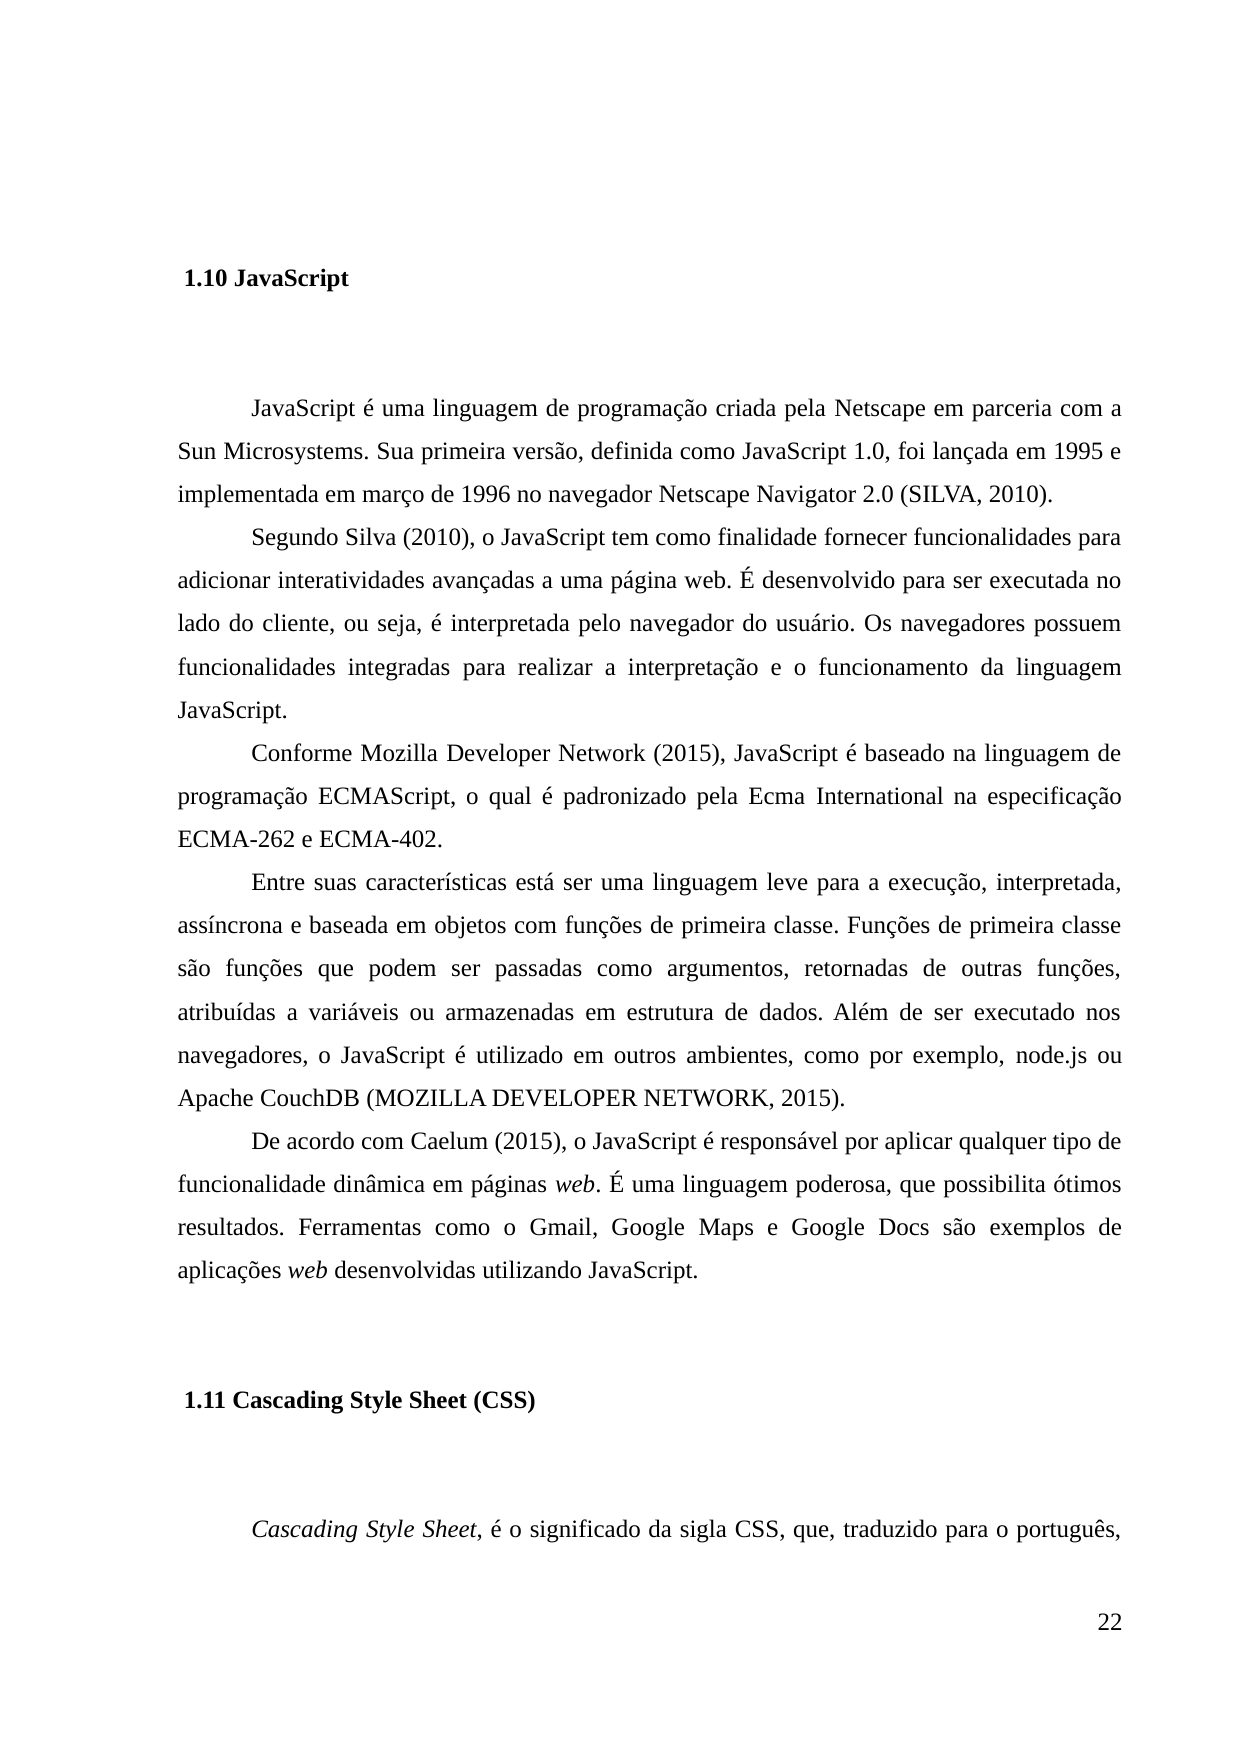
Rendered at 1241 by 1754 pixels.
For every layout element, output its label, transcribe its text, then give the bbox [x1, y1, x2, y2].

text De acordo com Caelum (2015), o JavaScript é responsável por aplicar qualquer tipo de funcionalidade dinâmica em páginas web. É uma linguagem poderosa, que possibilita ótimos resultados. Ferramentas como o Gmail, Google Maps e Google Docs são exemplos de aplicações web desenvolvidas utilizando JavaScript. [177, 1126, 1122, 1284]
subtitle JavaScript [177, 263, 1122, 292]
text Conforme Mozilla Developer Network (2015), JavaScript é baseado na linguagem de programação ECMAScript, o qual é padronizado pela Ecma International na especificação ECMA-262 e ECMA-402. [177, 738, 1122, 853]
text Entre suas características está ser uma linguagem leve para a execução, interpretada, assíncrona e baseada em objetos com funções de primeira classe. Funções de primeira classe são funções que podem ser passadas como argumentos, retornadas de outras funções, atribuídas a variáveis ou armazenadas em estrutura de dados. Além de ser executado nos navegadores, o JavaScript é utilizado em outros ambientes, como por exemplo, node.js ou Apache CouchDB (MOZILLA DEVELOPER NETWORK, 2015). [177, 867, 1122, 1112]
subtitle Cascading Style Sheet (CSS) [177, 1385, 1122, 1413]
text Segundo Silva (2010), o JavaScript tem como finalidade fornecer funcionalidades para adicionar interatividades avançadas a uma página web. É desenvolvido para ser executada no lado do cliente, ou seja, é interpretada pelo navegador do usuário. Os navegadores possuem funcionalidades integradas para realizar a interpretação e o funcionamento da linguagem JavaScript. [177, 522, 1122, 723]
text Cascading Style Sheet, é o significado da sigla CSS, que, traduzido para o português, [177, 1514, 1122, 1543]
text JavaScript é uma linguagem de programação criada pela Netscape em parceria com a Sun Microsystems. Sua primeira versão, definida como JavaScript 1.0, foi lançada em 1995 e implementada em março de 1996 no navegador Netscape Navigator 2.0 (SILVA, 2010). [177, 393, 1122, 508]
